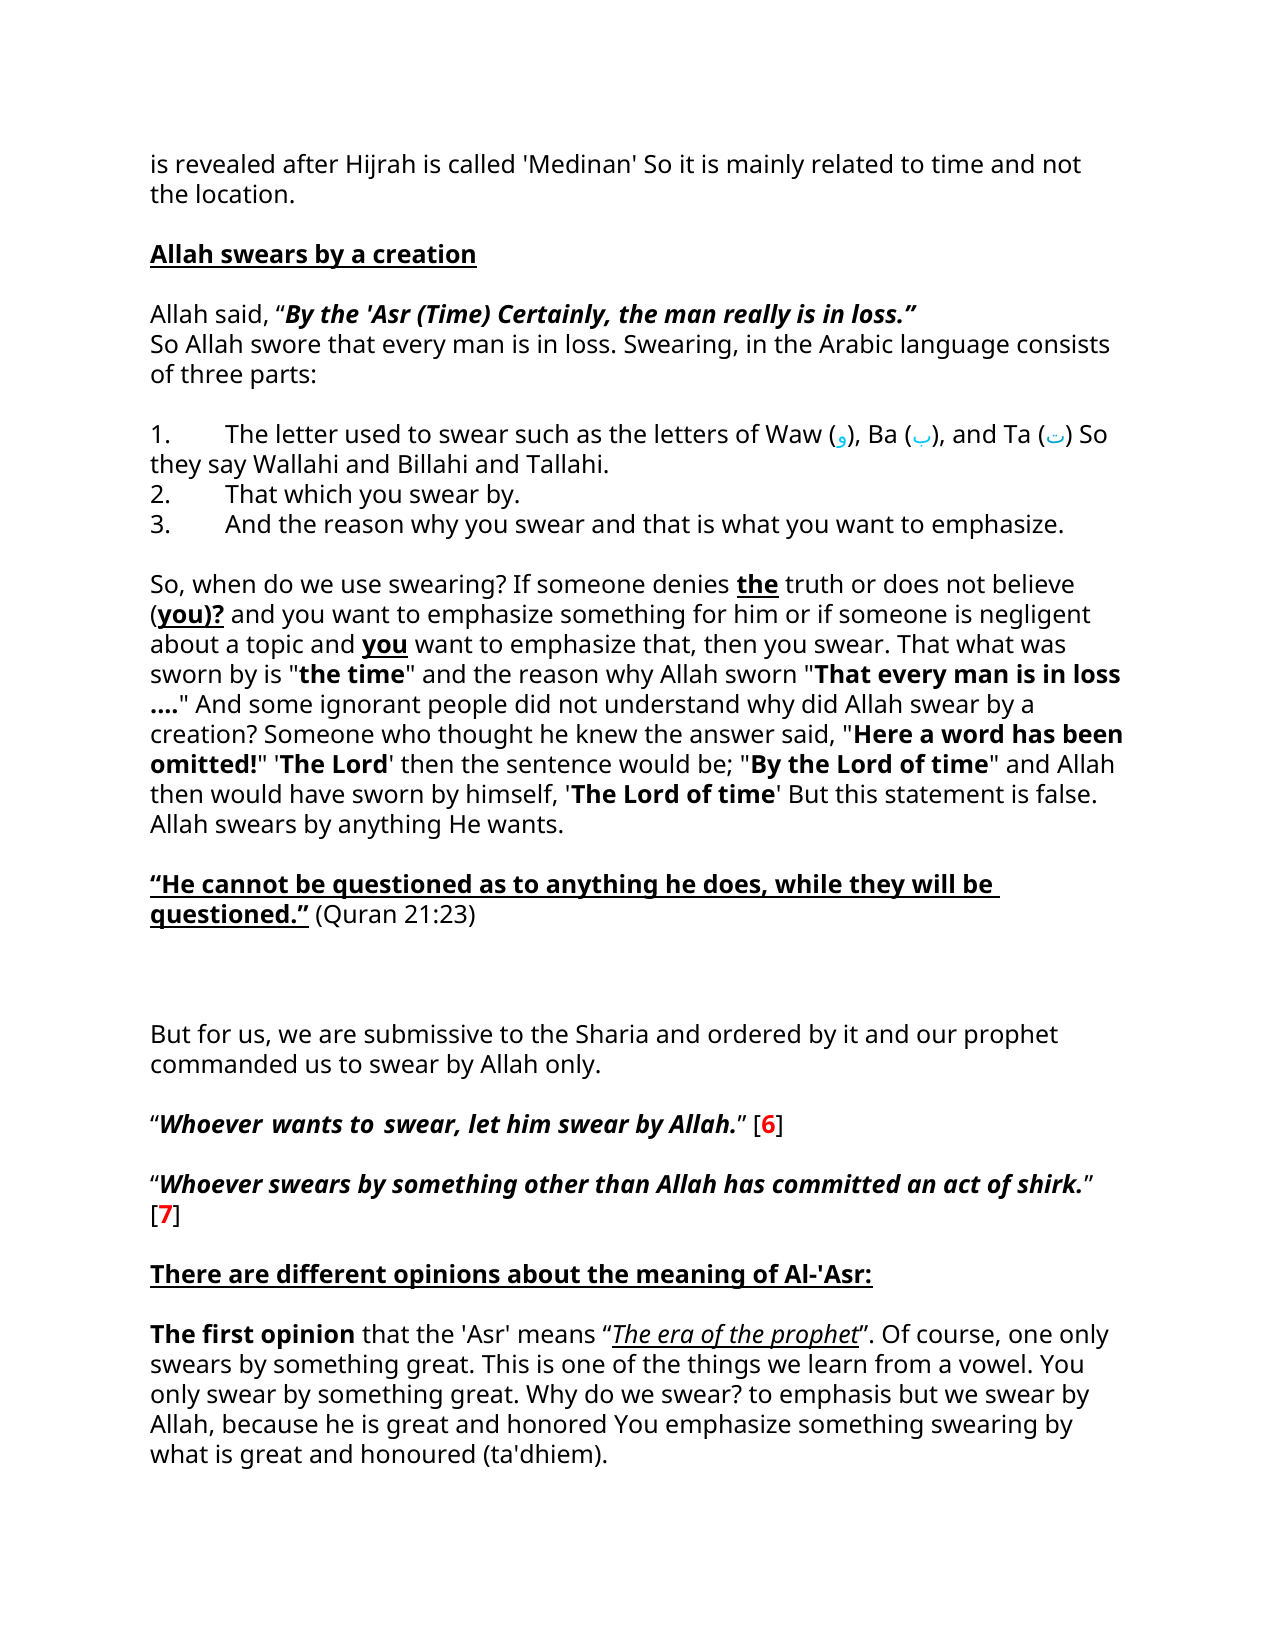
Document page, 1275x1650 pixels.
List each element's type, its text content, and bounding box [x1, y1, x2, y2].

text “He cannot be questioned as to anything he does, while they will be questioned.” (Quran 21:23) [150, 870, 1125, 930]
text But for us, we are submissive to the Sharia and ordered by it and our prophet commanded us to swear by Allah only. [150, 1020, 1125, 1080]
text 3. And the reason why you swear and that is what you want to emphasize. [150, 510, 1125, 540]
text 2. That which you swear by. [150, 480, 1125, 510]
text The first opinion that the 'Asr' means “The era of the prophet”. Of course, one only swears by something great. This is one of the things we learn from a vowel. You only swear by something great. Why do we swear? to emphasis but we swear by Allah, because he is great and honored You emphasize something swearing by what is great and honoured (ta'dhiem). [150, 1320, 1125, 1470]
text “Whoever swears by something other than Allah has committed an act of shirk.” [7] [150, 1170, 1125, 1230]
text So, when do we use swearing? If someone denies the truth or does not believe (you)? and you want to emphasize something for him or if someone is negligent about a topic and you want to emphasize that, then you swear. That what was sworn by is "the time" and the reason why Allah sworn "That every man is in loss ...." And some ignorant people did not understand why did Allah swear by a creation? Someone who thought he knew the answer said, "Here a word has been omitted!" 'The Lord' then the sentence would be; "By the Lord of time" and Allah then would have sworn by himself, 'The Lord of time' But this statement is false. Allah swears by anything He wants. [150, 570, 1125, 840]
text Allah said, “By the 'Asr (Time) Certainly, the man really is in loss.” [150, 300, 1125, 330]
text So Allah swore that every man is in loss. Swearing, in the Arabic language consists of three parts: [150, 330, 1125, 390]
text 1. The letter used to swear such as the letters of Waw (و), Ba (ب), and Ta (ت) So they say Wallahi and Billahi and Tallahi. [150, 420, 1125, 480]
text There are different opinions about the meaning of Al-'Asr: [150, 1260, 1125, 1290]
text is revealed after Hijrah is called 'Medinan' So it is mainly related to time and not the location. [150, 150, 1125, 210]
text “Whoever wants to swear, let him swear by Allah.” [6] [150, 1110, 1125, 1140]
text Allah swears by a creation [150, 240, 1125, 270]
